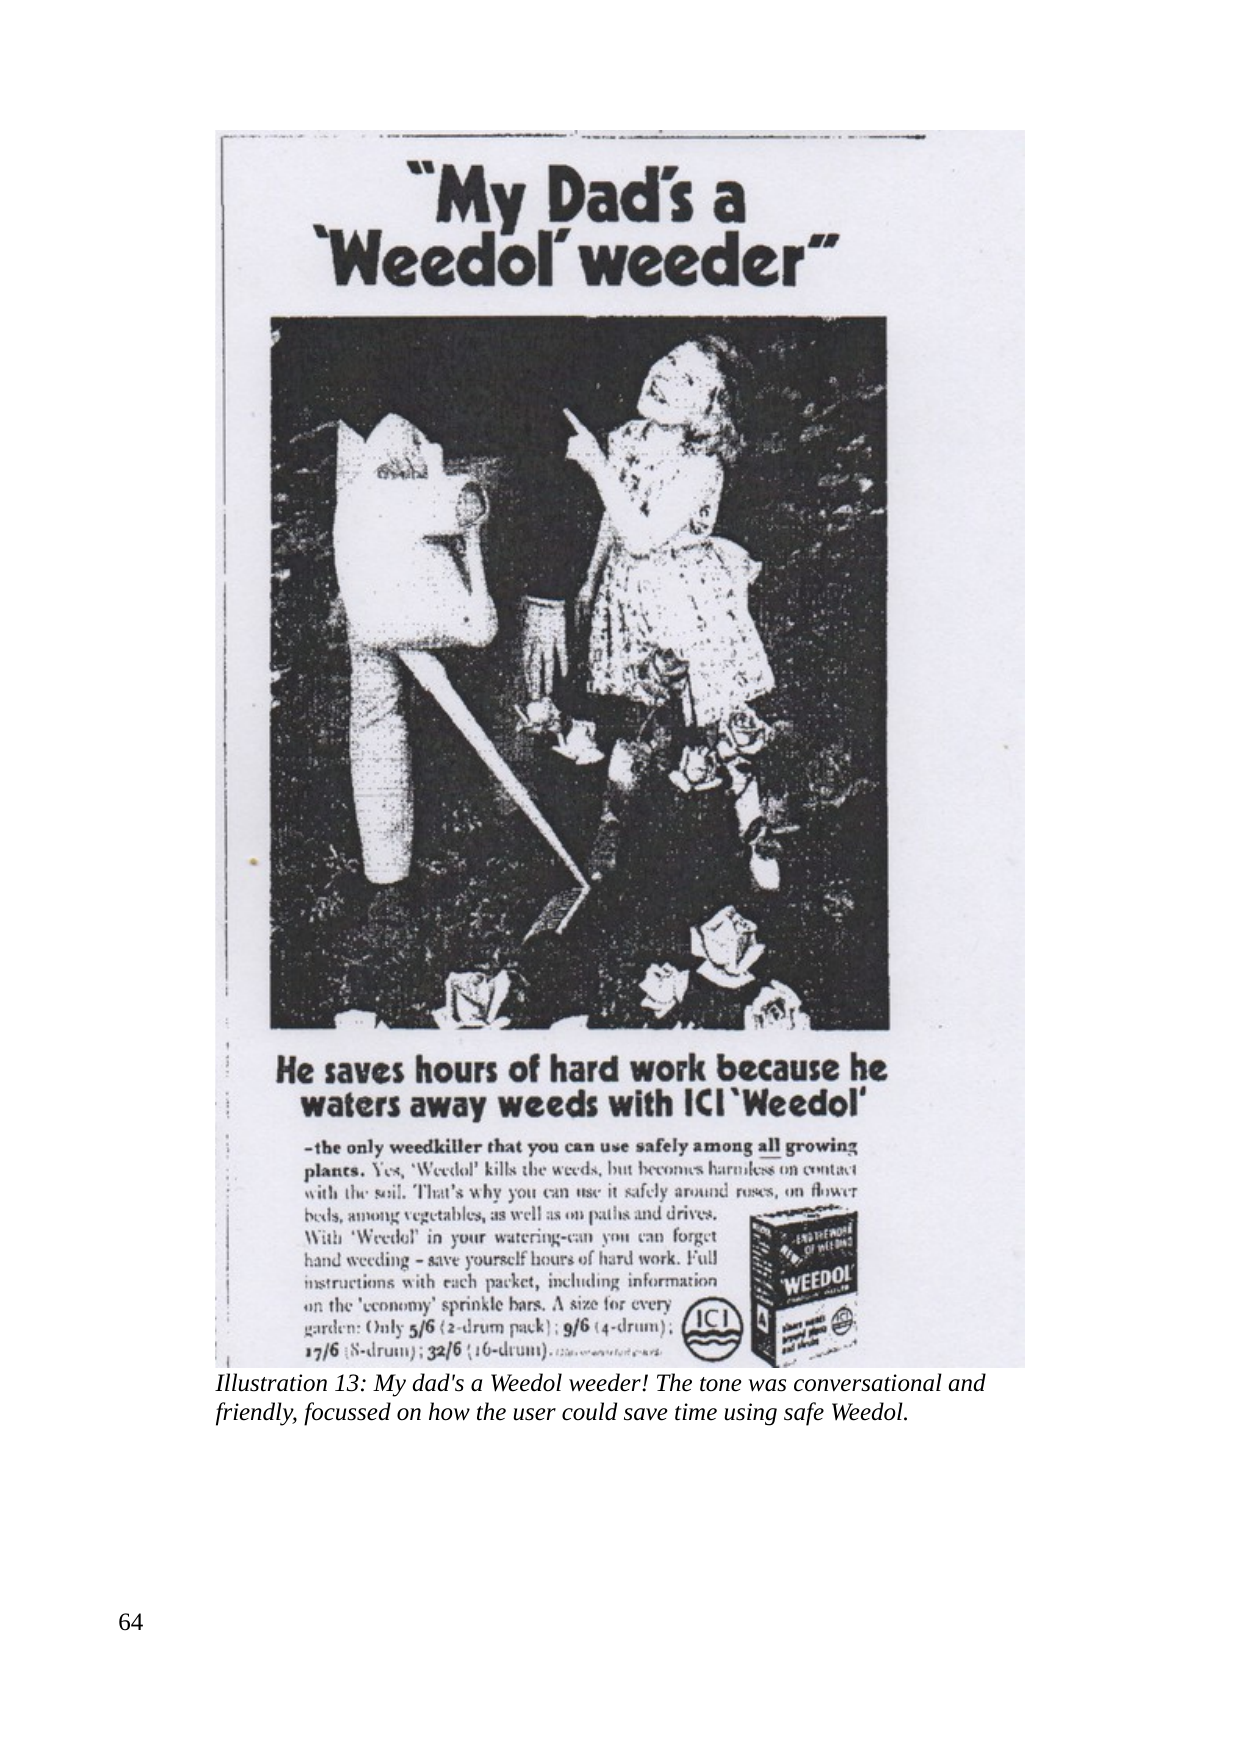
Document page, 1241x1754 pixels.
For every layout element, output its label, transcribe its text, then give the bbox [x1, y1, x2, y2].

text Illustration 13: My dad's a Weedol weeder! The tone was conversational and friendly, focussed on how the user could save time using safe Weedol. [215, 1368, 1025, 1425]
picture [215, 130, 1025, 1368]
